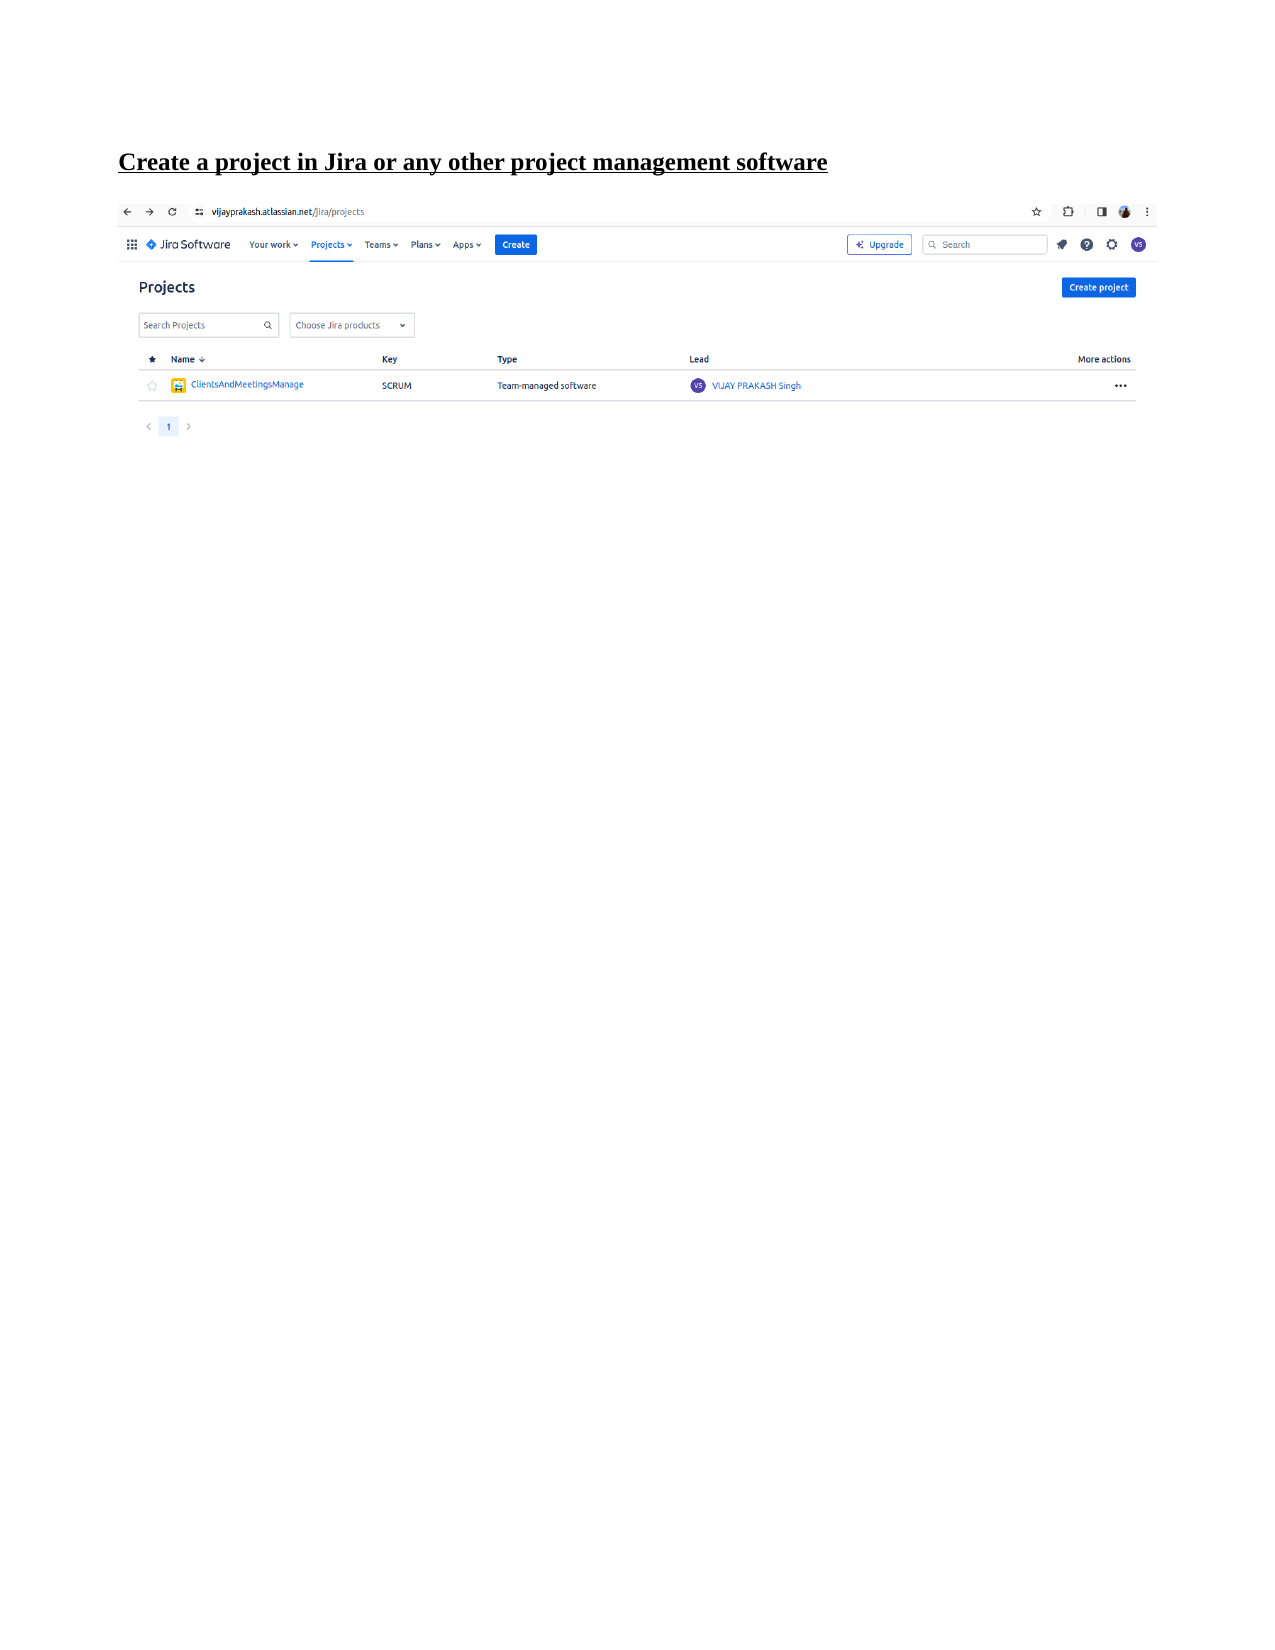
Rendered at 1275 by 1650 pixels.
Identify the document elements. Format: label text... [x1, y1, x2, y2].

text Create a project in Jira or any other project management software [118, 147, 1157, 176]
picture [118, 204, 1157, 454]
